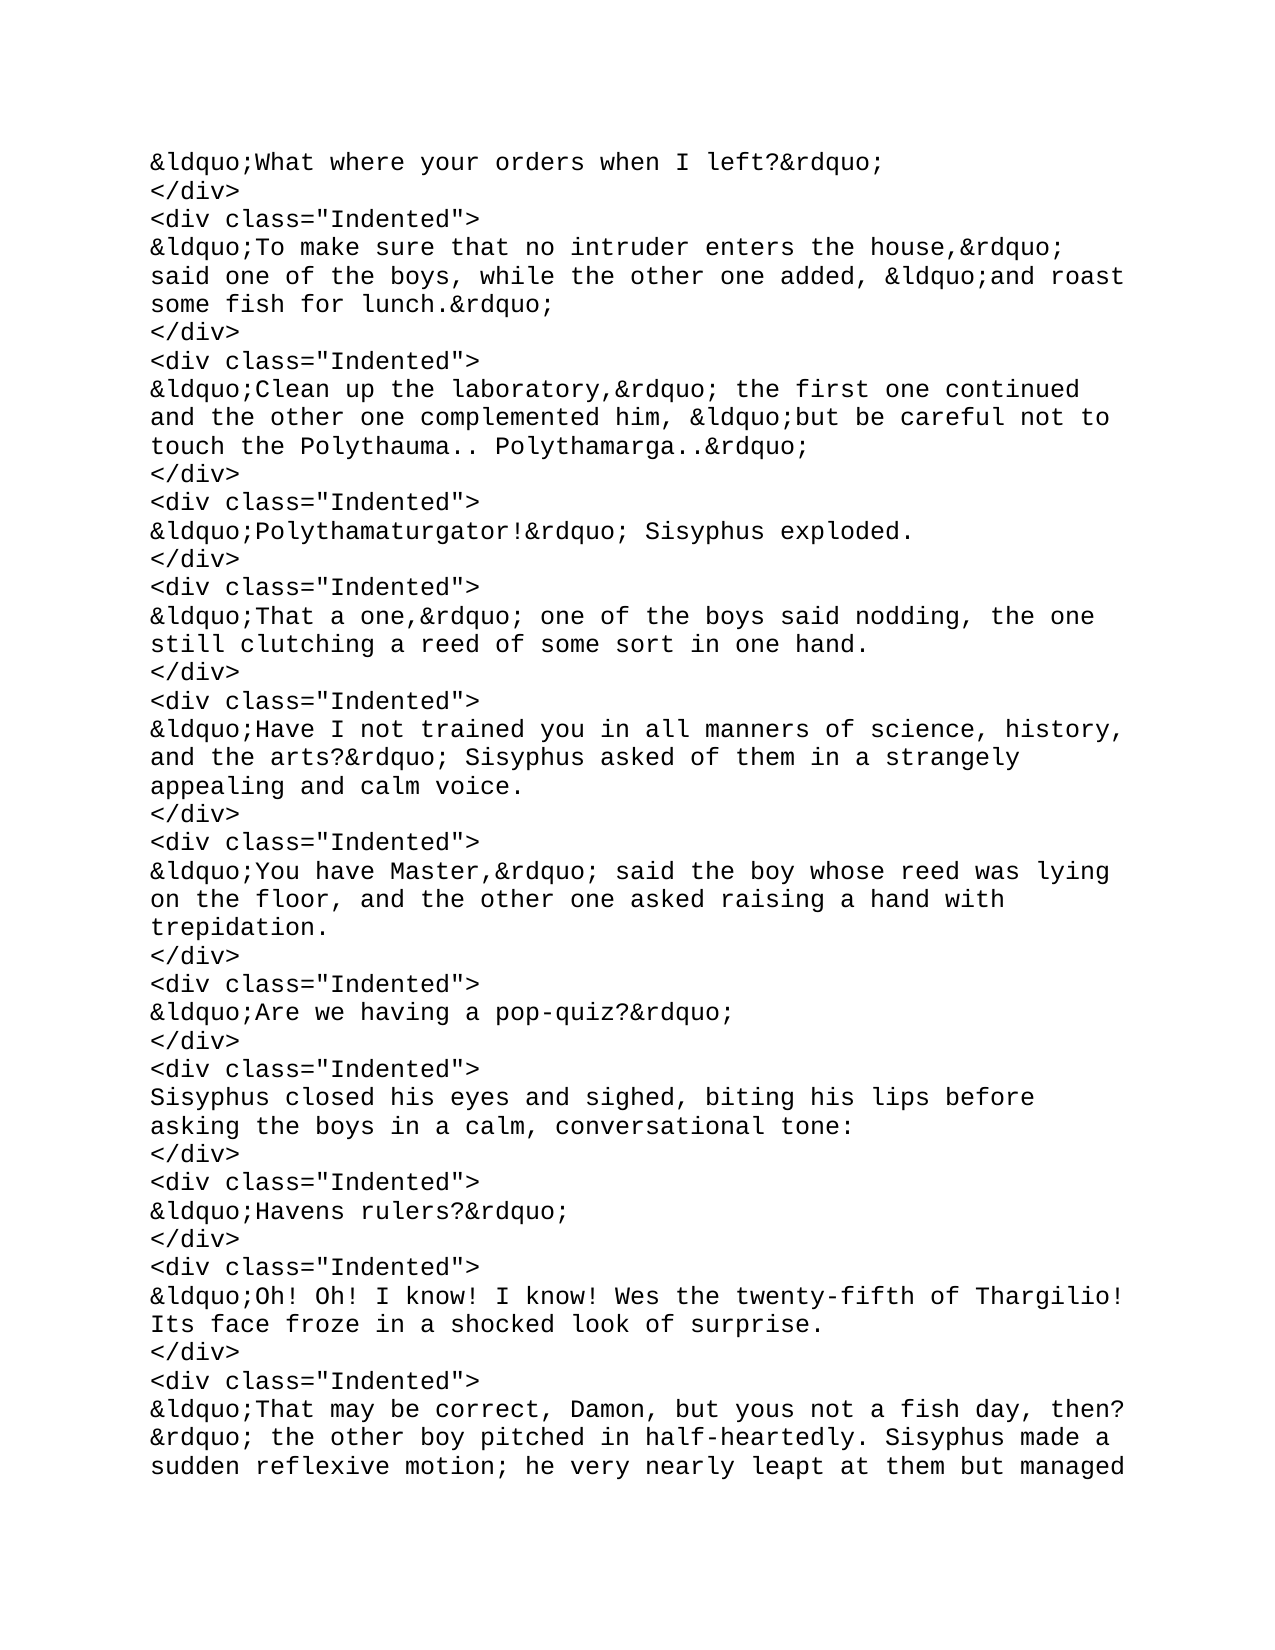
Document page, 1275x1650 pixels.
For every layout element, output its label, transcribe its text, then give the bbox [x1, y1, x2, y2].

text &ldquo;Are we having a pop-quiz?&rdquo; [150, 1000, 1125, 1028]
text <div class="Indented"> [150, 490, 1125, 518]
text </div> [150, 1028, 1125, 1057]
text </div> [150, 547, 1125, 575]
text Sisyphus closed his eyes and sighed, biting his lips before asking the boys in a calm, conversational tone: [150, 1085, 1125, 1142]
text &ldquo;That a one,&rdquo; one of the boys said nodding, the one still clutching a reed of some sort in one hand. [150, 603, 1125, 660]
text &ldquo;Polythamaturgator!&rdquo; Sisyphus exploded. [150, 518, 1125, 547]
text </div> [150, 462, 1125, 490]
text &ldquo;You have Master,&rdquo; said the boy whose reed was lying on the floor, and the other one asked raising a hand with trepidation. [150, 858, 1125, 943]
text </div> [150, 660, 1125, 688]
text </div> [150, 802, 1125, 830]
text <div class="Indented"> [150, 830, 1125, 858]
text &ldquo;Clean up the laboratory,&rdquo; the first one continued and the other one complemented him, &ldquo;but be careful not to touch the Polythauma.. Polythamarga..&rdquo; [150, 377, 1125, 462]
text <div class="Indented"> [150, 1170, 1125, 1198]
text &ldquo;Oh! Oh! I know! I know! Wes the twenty-fifth of Thargilio! Its face froze in a shocked look of surprise. [150, 1283, 1125, 1340]
text </div> [150, 178, 1125, 207]
text <div class="Indented"> [150, 972, 1125, 1000]
text &ldquo;That may be correct, Damon, but yous not a fish day, then?&rdquo; the other boy pitched in half-heartedly. Sisyphus made a sudden reflexive motion; he very nearly leapt at them but managed [150, 1397, 1125, 1482]
text &ldquo;Have I not trained you in all manners of science, history, and the arts?&rdquo; Sisyphus asked of them in a strangely appealing and calm voice. [150, 717, 1125, 802]
text </div> [150, 1227, 1125, 1255]
text &ldquo;To make sure that no intruder enters the house,&rdquo; said one of the boys, while the other one added, &ldquo;and roast some fish for lunch.&rdquo; [150, 235, 1125, 320]
text <div class="Indented"> [150, 688, 1125, 717]
text &ldquo;Havens rulers?&rdquo; [150, 1198, 1125, 1227]
text </div> [150, 943, 1125, 972]
text &ldquo;What where your orders when I left?&rdquo; [150, 150, 1125, 178]
text </div> [150, 1142, 1125, 1170]
text </div> [150, 320, 1125, 348]
text <div class="Indented"> [150, 1255, 1125, 1283]
text <div class="Indented"> [150, 207, 1125, 235]
text <div class="Indented"> [150, 575, 1125, 603]
text </div> [150, 1340, 1125, 1368]
text <div class="Indented"> [150, 348, 1125, 377]
text <div class="Indented"> [150, 1057, 1125, 1085]
text <div class="Indented"> [150, 1368, 1125, 1397]
